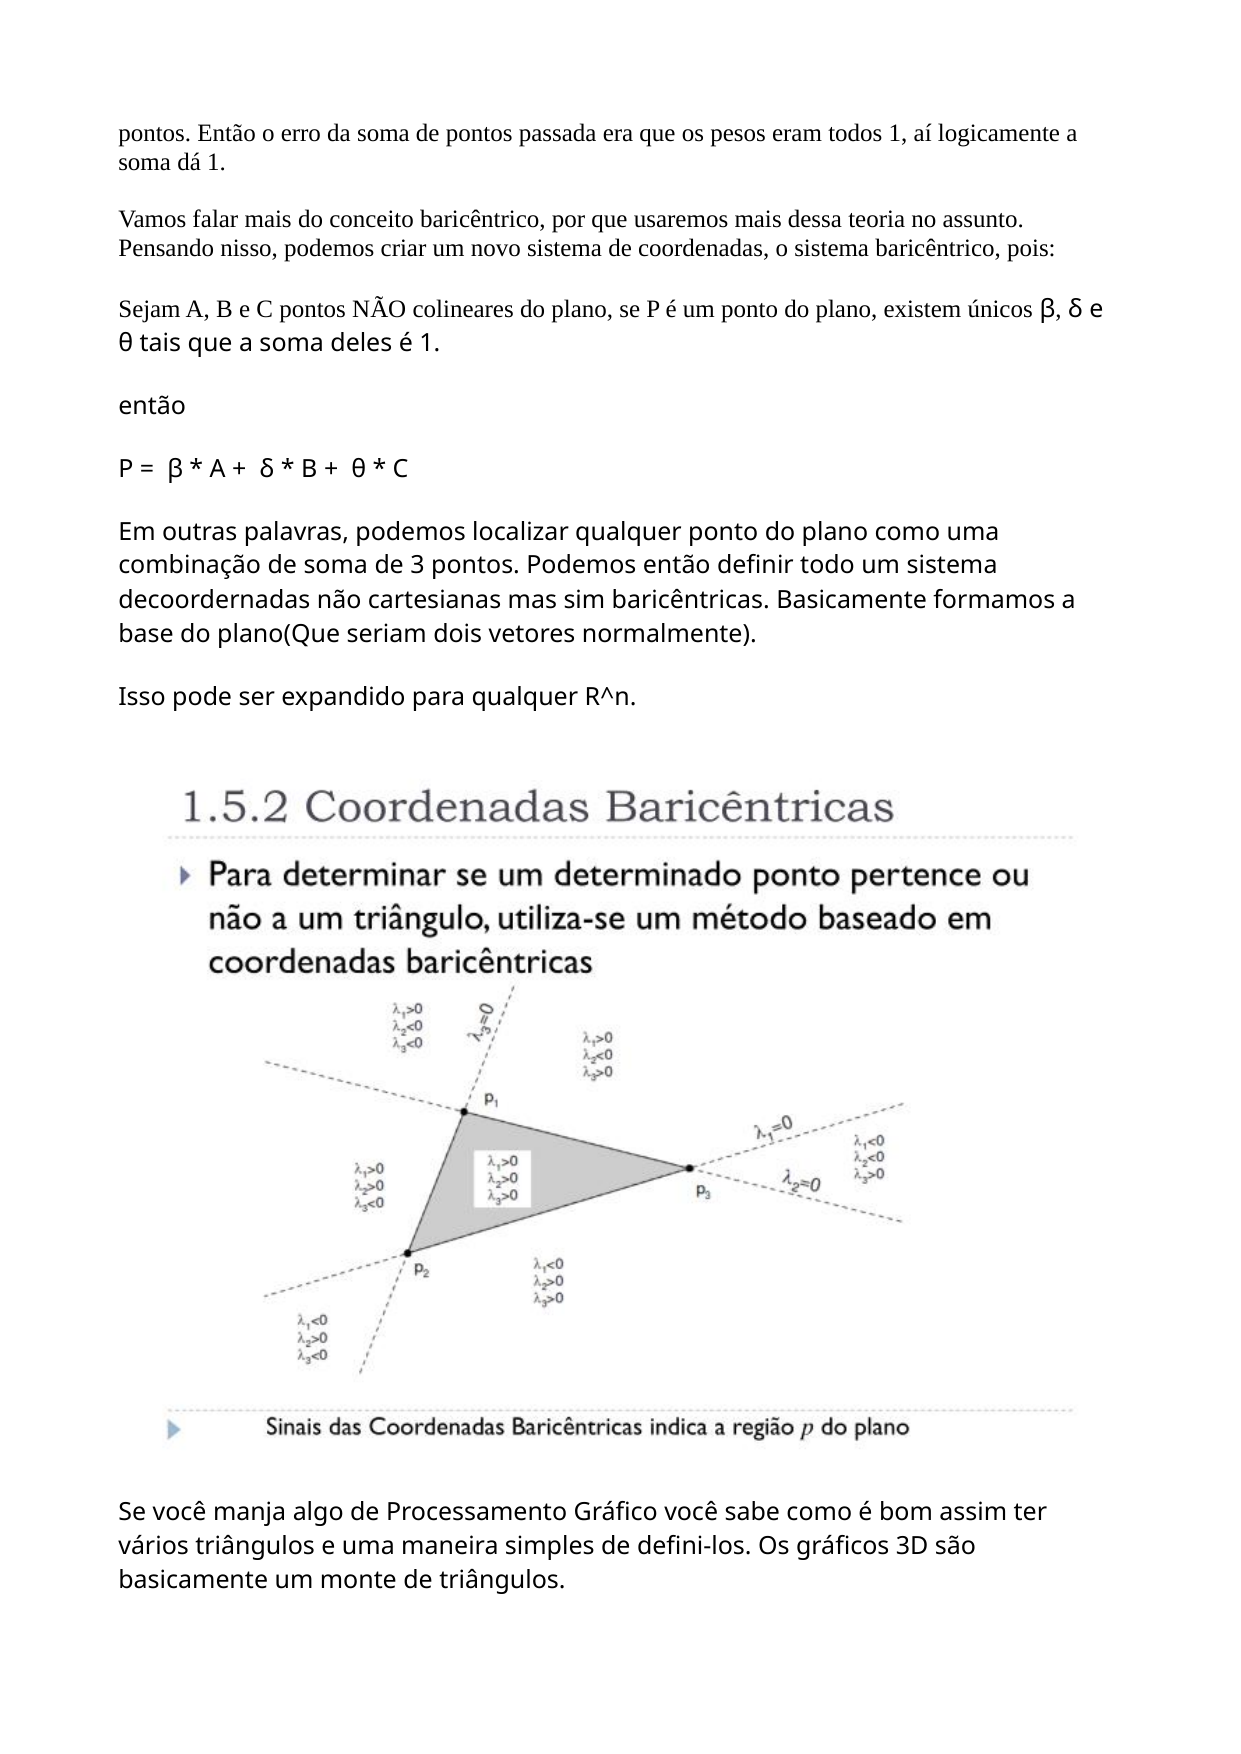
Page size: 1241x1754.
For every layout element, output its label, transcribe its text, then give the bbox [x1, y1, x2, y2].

text Em outras palavras, podemos localizar qualquer ponto do plano como uma combinação de soma de 3 pontos. Podemos então definir todo um sistema decoordernadas não cartesianas mas sim baricêntricas. Basicamente formamos a base do plano(Que seriam dois vetores normalmente). [118, 513, 1122, 649]
text Sejam A, B e C pontos NÃO colineares do plano, se P é um ponto do plano, existem únicos β, δ e θ tais que a soma deles é 1. [118, 291, 1122, 359]
text então [118, 387, 1122, 422]
text Pensando nisso, podemos criar um novo sistema de coordenadas, o sistema baricêntrico, pois: [118, 233, 1122, 262]
picture [118, 712, 1123, 1466]
text Vamos falar mais do conceito baricêntrico, por que usaremos mais dessa teoria no assunto. [118, 204, 1122, 233]
text Se você manja algo de Processamento Gráfico você sabe como é bom assim ter vários triângulos e uma maneira simples de defini-los. Os gráficos 3D são basicamente um monte de triângulos. [118, 1494, 1122, 1596]
text Isso pode ser expandido para qualquer R^n. [118, 678, 1122, 712]
text pontos. Então o erro da soma de pontos passada era que os pesos eram todos 1, aí logicamente a soma dá 1. [118, 118, 1122, 176]
text P = β * A + δ * B + θ * C [118, 450, 1122, 484]
